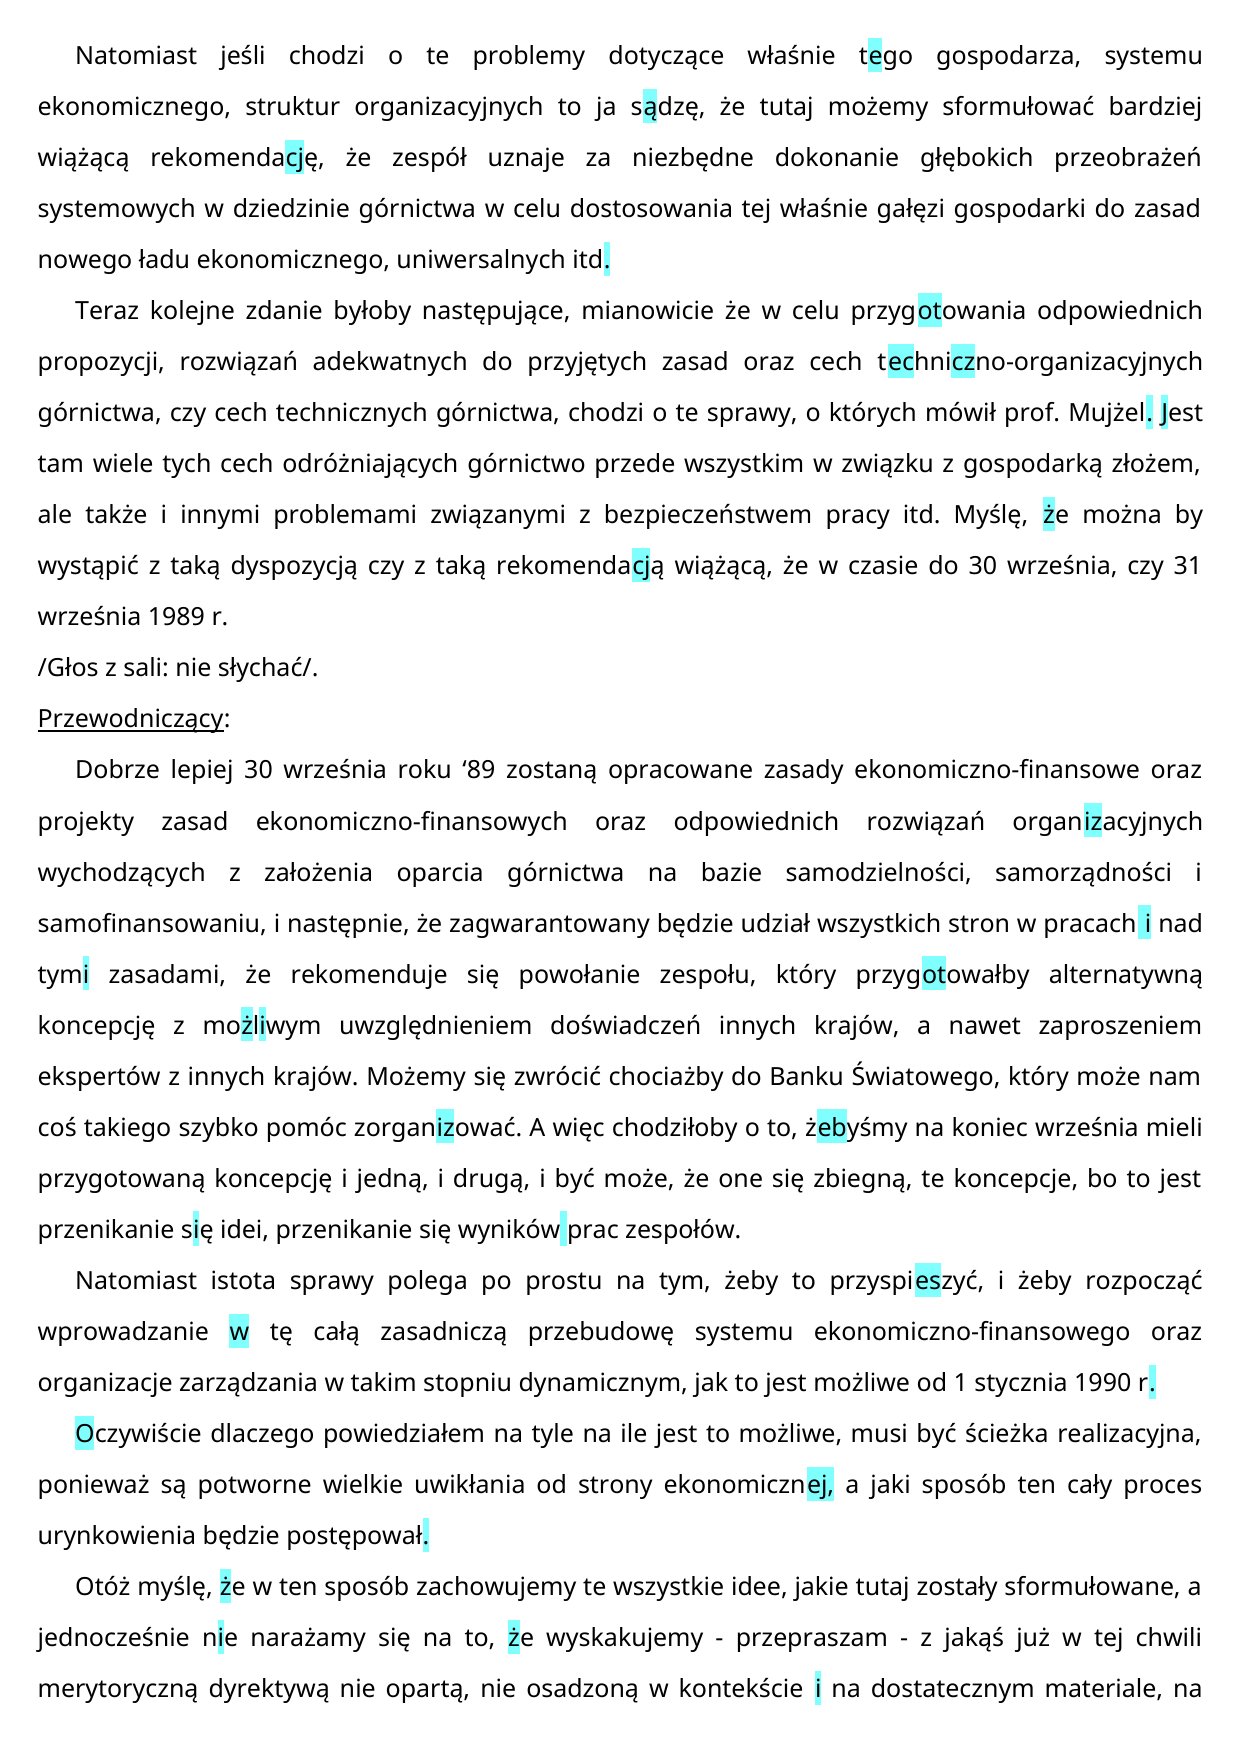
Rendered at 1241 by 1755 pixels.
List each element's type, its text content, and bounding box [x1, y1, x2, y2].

text Natomiast istota sprawy polega po prostu na tym, żeby to przyspieszyć, i żeby rozpocząć wprowadzanie w tę całą zasadniczą przebudowę systemu ekonomiczno-finansowego oraz organizacje zarządzania w takim stopniu dynamicznym, jak to jest możliwe od 1 stycznia 1990 r. [37, 1262, 1203, 1399]
text Dobrze lepiej 30 września roku ‘89 zostaną opracowane zasady ekonomiczno-finansowe oraz projekty zasad ekonomiczno-finansowych oraz odpowiednich rozwiązań organizacyjnych wychodzących z założenia oparcia górnictwa na bazie samodzielności, samorządności i samofinansowaniu, i następnie, że zagwarantowany będzie udział wszystkich stron w pracach i nad tymi zasadami, że rekomenduje się powołanie zespołu, który przygotowałby alternatywną koncepcję z możliwym uwzględnieniem doświadczeń innych krajów, a nawet zaproszeniem ekspertów z innych krajów. Możemy się zwrócić chociażby do Banku Światowego, który może nam coś takiego szybko pomóc zorganizować. A więc chodziłoby o to, żebyśmy na koniec września mieli przygotowaną koncepcję i jedną, i drugą, i być może, że one się zbiegną, te koncepcje, bo to jest przenikanie się idei, przenikanie się wyników prac zespołów. [37, 752, 1203, 1246]
text Przewodniczący: [37, 701, 1203, 735]
text Natomiast jeśli chodzi o te problemy dotyczące właśnie tego gospodarza, systemu ekonomicznego, struktur organizacyjnych to ja sądzę, że tutaj możemy sformułować bardziej wiążącą rekomendację, że zespół uznaje za niezbędne dokonanie głębokich przeobrażeń systemowych w dziedzinie górnictwa w celu dostosowania tej właśnie gałęzi gospodarki do zasad nowego ładu ekonomicznego, uniwersalnych itd. [37, 37, 1203, 276]
text Oczywiście dlaczego powiedziałem na tyle na ile jest to możliwe, musi być ścieżka realizacyjna, ponieważ są potworne wielkie uwikłania od strony ekonomicznej, a jaki sposób ten cały proces urynkowienia będzie postępował. [37, 1416, 1203, 1552]
text Teraz kolejne zdanie byłoby następujące, mianowicie że w celu przygotowania odpowiednich propozycji, rozwiązań adekwatnych do przyjętych zasad oraz cech techniczno-organizacyjnych górnictwa, czy cech technicznych górnictwa, chodzi o te sprawy, o których mówił prof. Mujżel. Jest tam wiele tych cech odróżniających górnictwo przede wszystkim w związku z gospodarką złożem, ale także i innymi problemami związanymi z bezpieczeństwem pracy itd. Myślę, że można by wystąpić z taką dyspozycją czy z taką rekomendacją wiążącą, że w czasie do 30 września, czy 31 września 1989 r. [37, 293, 1203, 633]
text Otóż myślę, że w ten sposób zachowujemy te wszystkie idee, jakie tutaj zostały sformułowane, a jednocześnie nie narażamy się na to, że wyskakujemy - przepraszam - z jakąś już w tej chwili merytoryczną dyrektywą nie opartą, nie osadzoną w kontekście i na dostatecznym materiale, na [37, 1569, 1203, 1705]
text /Głos z sali: nie słychać/. [37, 650, 1203, 684]
